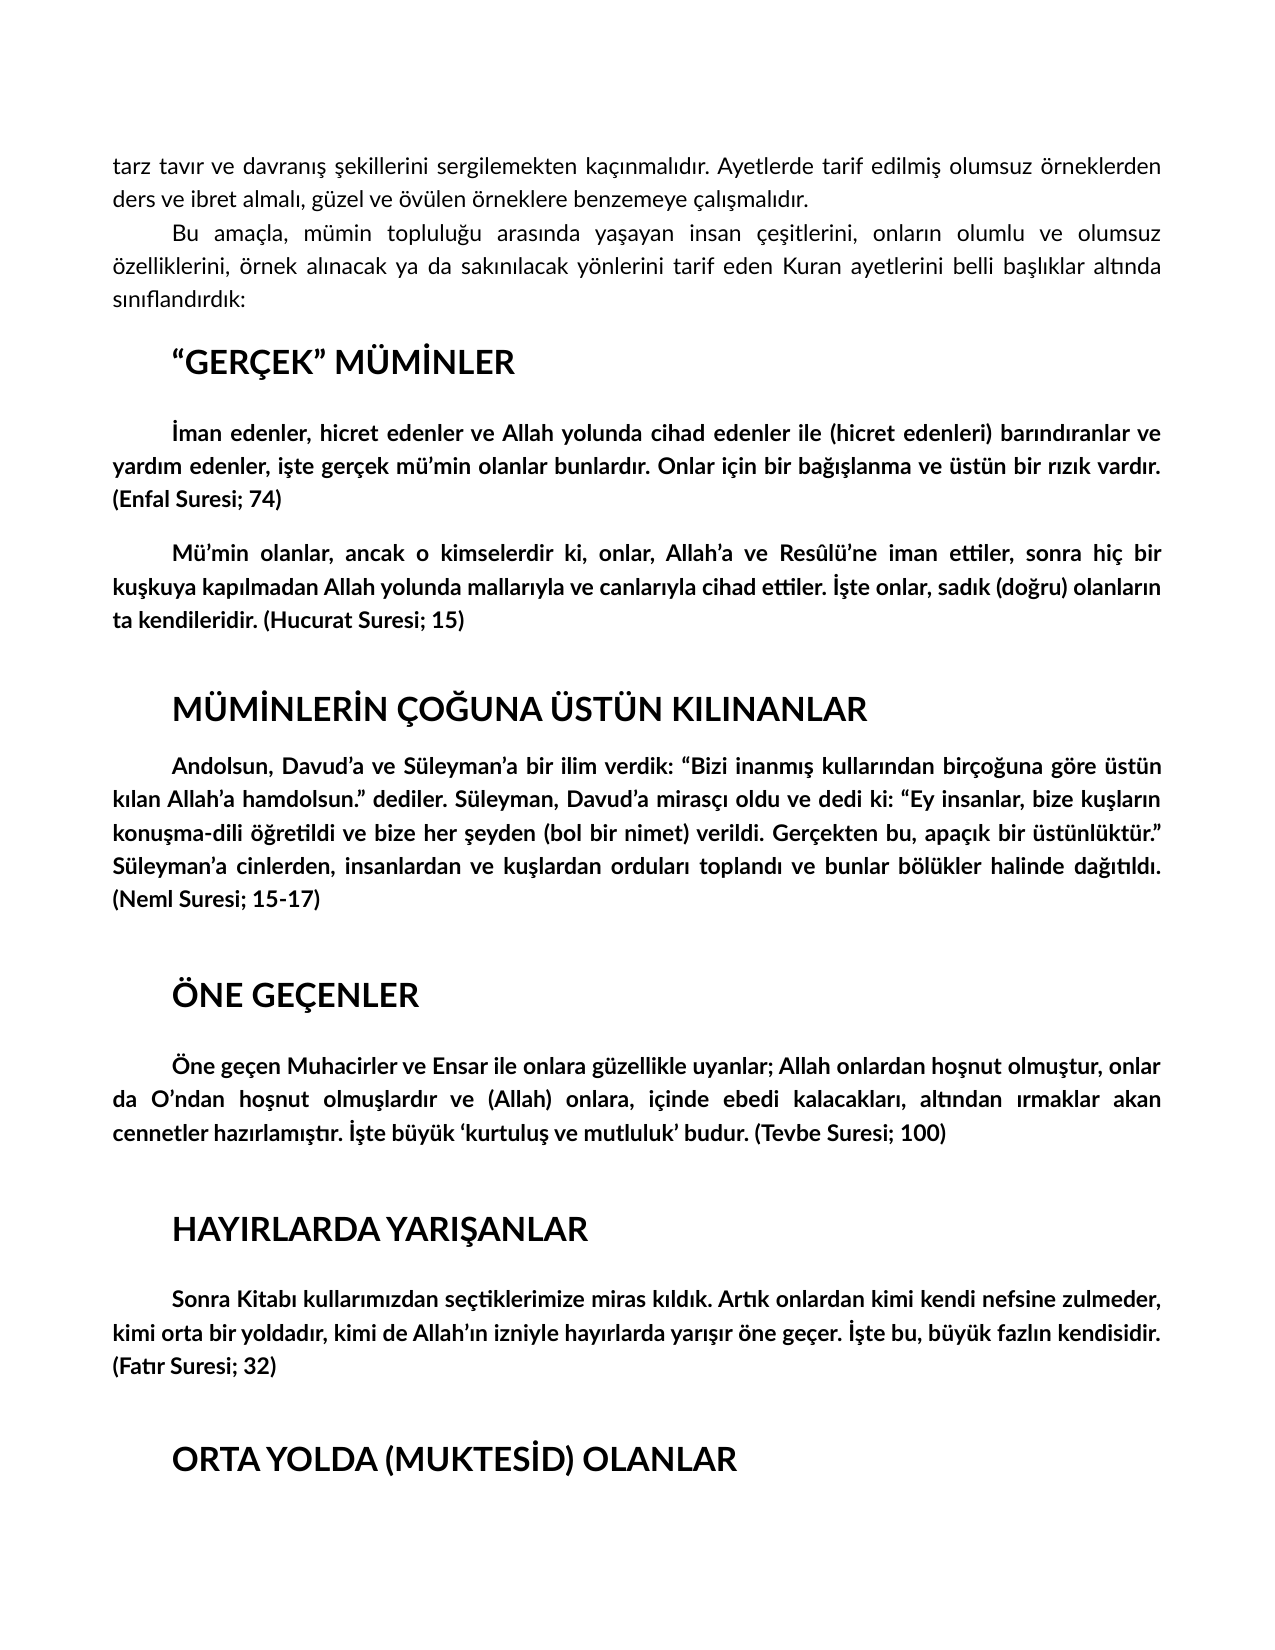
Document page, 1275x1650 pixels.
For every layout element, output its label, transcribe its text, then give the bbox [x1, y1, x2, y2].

text İman edenler, hicret edenler ve Allah yolunda cihad edenler ile (hicret edenleri) barındıranlar ve yardım edenler, işte gerçek mü’min olanlar bunlardır. Onlar için bir bağışlanma ve üstün bir rızık vardır. (Enfal Suresi; 74) [112, 414, 1162, 514]
text tarz tavır ve davranış şekillerini sergilemekten kaçınmalıdır. Ayetlerde tarif edilmiş olumsuz örneklerden ders ve ibret almalı, güzel ve övülen örneklere benzemeye çalışmalıdır. [112, 148, 1162, 214]
text ORTA YOLDA (MUKTESİD) OLANLAR [112, 1448, 1162, 1477]
text HAYIRLARDA YARIŞANLAR [112, 1214, 1162, 1248]
text MÜMİNLERİN ÇOĞUNA ÜSTÜN KILINANLAR [402, 702, 1162, 727]
text Bu amaçla, mümin topluluğu arasında yaşayan insan çeşitlerini, onların olumlu ve olumsuz özelliklerini, örnek alınacak ya da sakınılacak yönlerini tarif eden Kuran ayetlerini belli başlıklar altında sınıflandırdık: [112, 214, 1162, 314]
text Öne geçen Muhacirler ve Ensar ile onlara güzellikle uyanlar; Allah onlardan hoşnut olmuştur, onlar da O’ndan hoşnut olmuşlardır ve (Allah) onlara, içinde ebedi kalacakları, altından ırmaklar akan cennetler hazırlamıştır. İşte büyük ‘kurtuluş ve mutluluk’ budur. (Tevbe Suresi; 100) [112, 1048, 1162, 1148]
text Mü’min olanlar, ancak o kimselerdir ki, onlar, Allah’a ve Resûlü’ne iman ettiler, sonra hiç bir kuşkuya kapılmadan Allah yolunda mallarıyla ve canlarıyla cihad ettiler. İşte onlar, sadık (doğru) olanların ta kendileridir. (Hucurat Suresi; 15) [112, 535, 1162, 635]
subtitle ÖNE GEÇENLER [112, 981, 1162, 1014]
text MÜMİNLERİN ÇOĞUNA ÜSTÜN KILINANLAR [112, 702, 409, 727]
subtitle “GERÇEK” MÜMİNLER [112, 348, 1162, 381]
text Sonra Kitabı kullarımızdan seçtiklerimize miras kıldık. Artık onlardan kimi kendi nefsine zulmeder, kimi orta bir yoldadır, kimi de Allah’ın izniyle hayırlarda yarışır öne geçer. İşte bu, büyük fazlın kendisidir. (Fatır Suresi; 32) [112, 1281, 1162, 1381]
text Andolsun, Davud’a ve Süleyman’a bir ilim verdik: “Bizi inanmış kullarından birçoğuna göre üstün kılan Allah’a hamdolsun.” dediler. Süleyman, Davud’a mirasçı oldu ve dedi ki: “Ey insanlar, bize kuşların konuşma-dili öğretildi ve bize her şeyden (bol bir nimet) verildi. Gerçekten bu, apaçık bir üstünlüktür.” Süleyman’a cinlerden, insanlardan ve kuşlardan orduları toplandı ve bunlar bölükler halinde dağıtıldı. (Neml Suresi; 15-17) [112, 748, 1162, 914]
